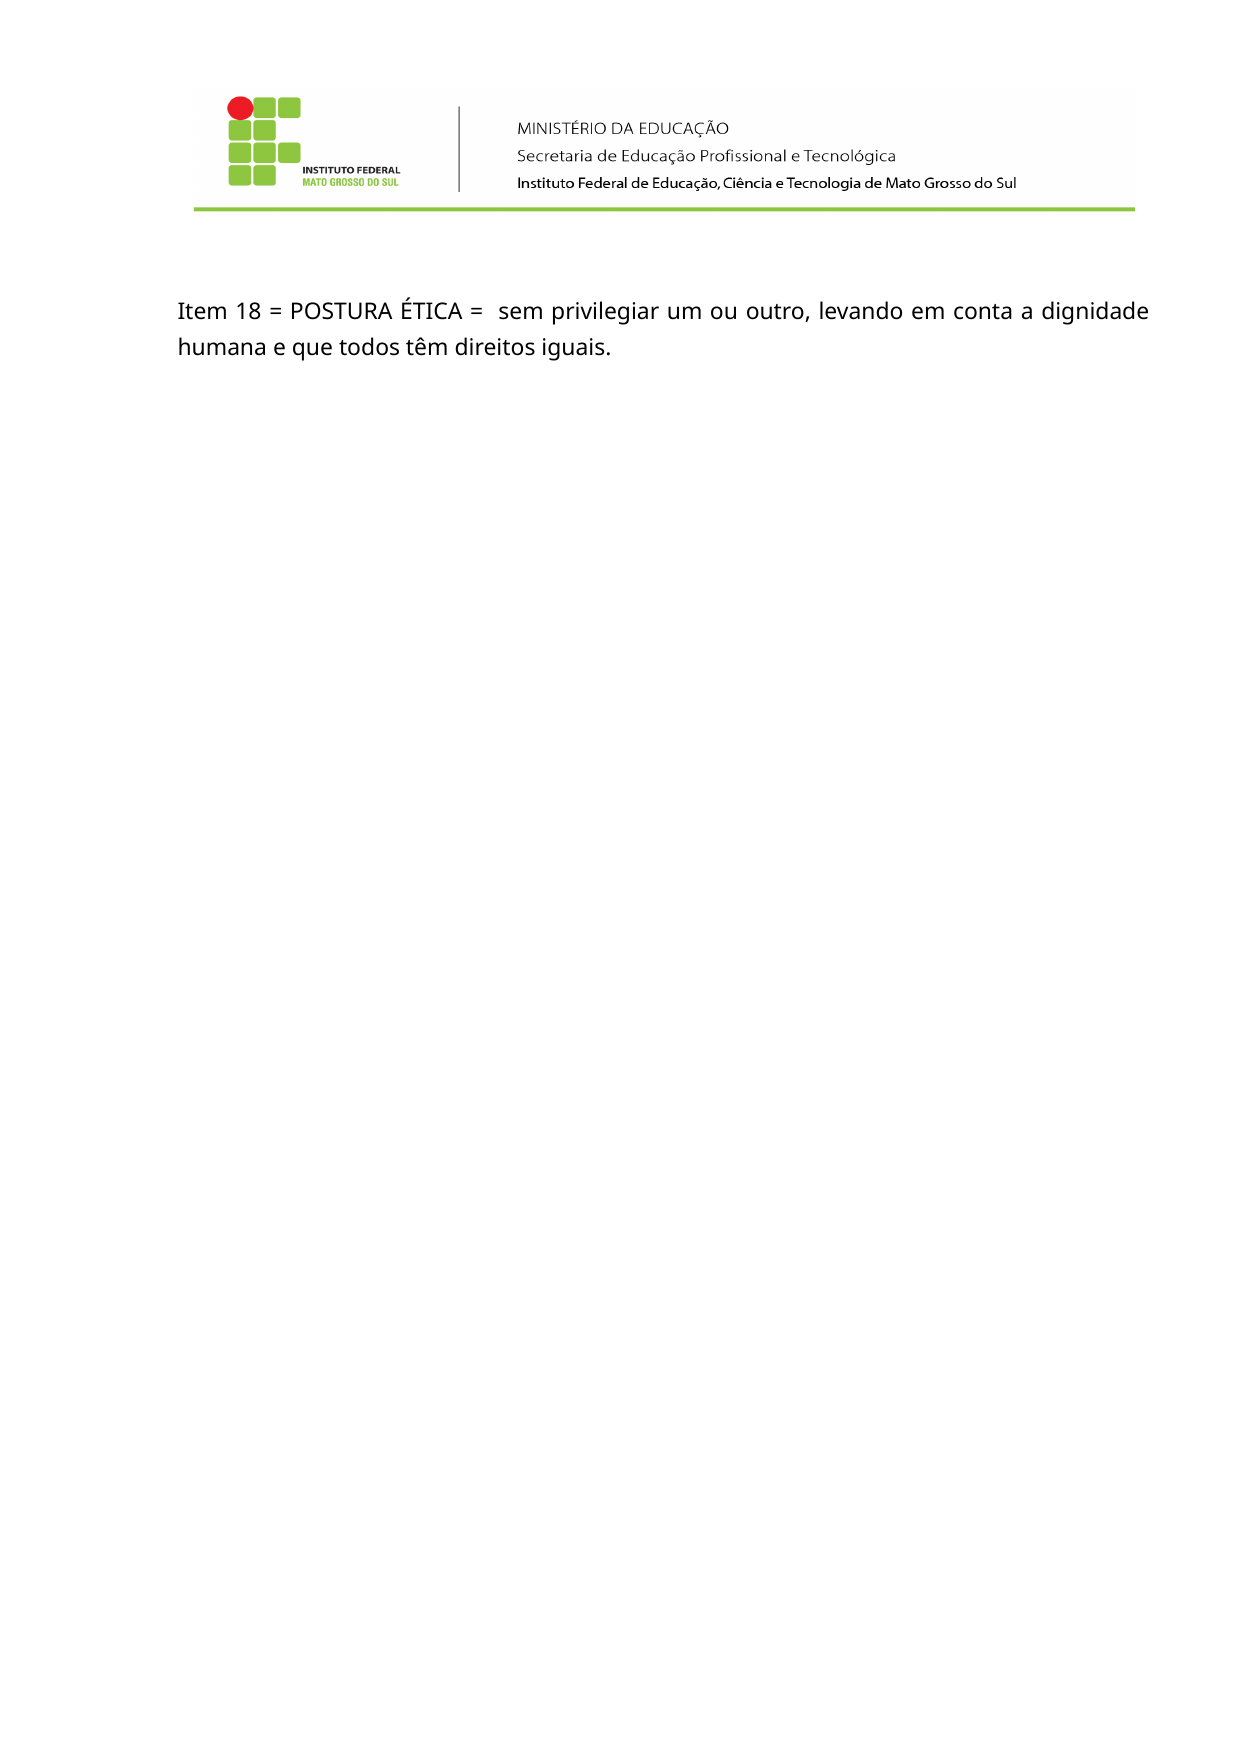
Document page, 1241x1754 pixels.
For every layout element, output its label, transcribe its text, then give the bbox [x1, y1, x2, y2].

text Item 18 = POSTURA ÉTICA = sem privilegiar um ou outro, levando em conta a dignidade humana e que todos têm direitos iguais. [177, 295, 1152, 362]
picture [193, 86, 1135, 216]
